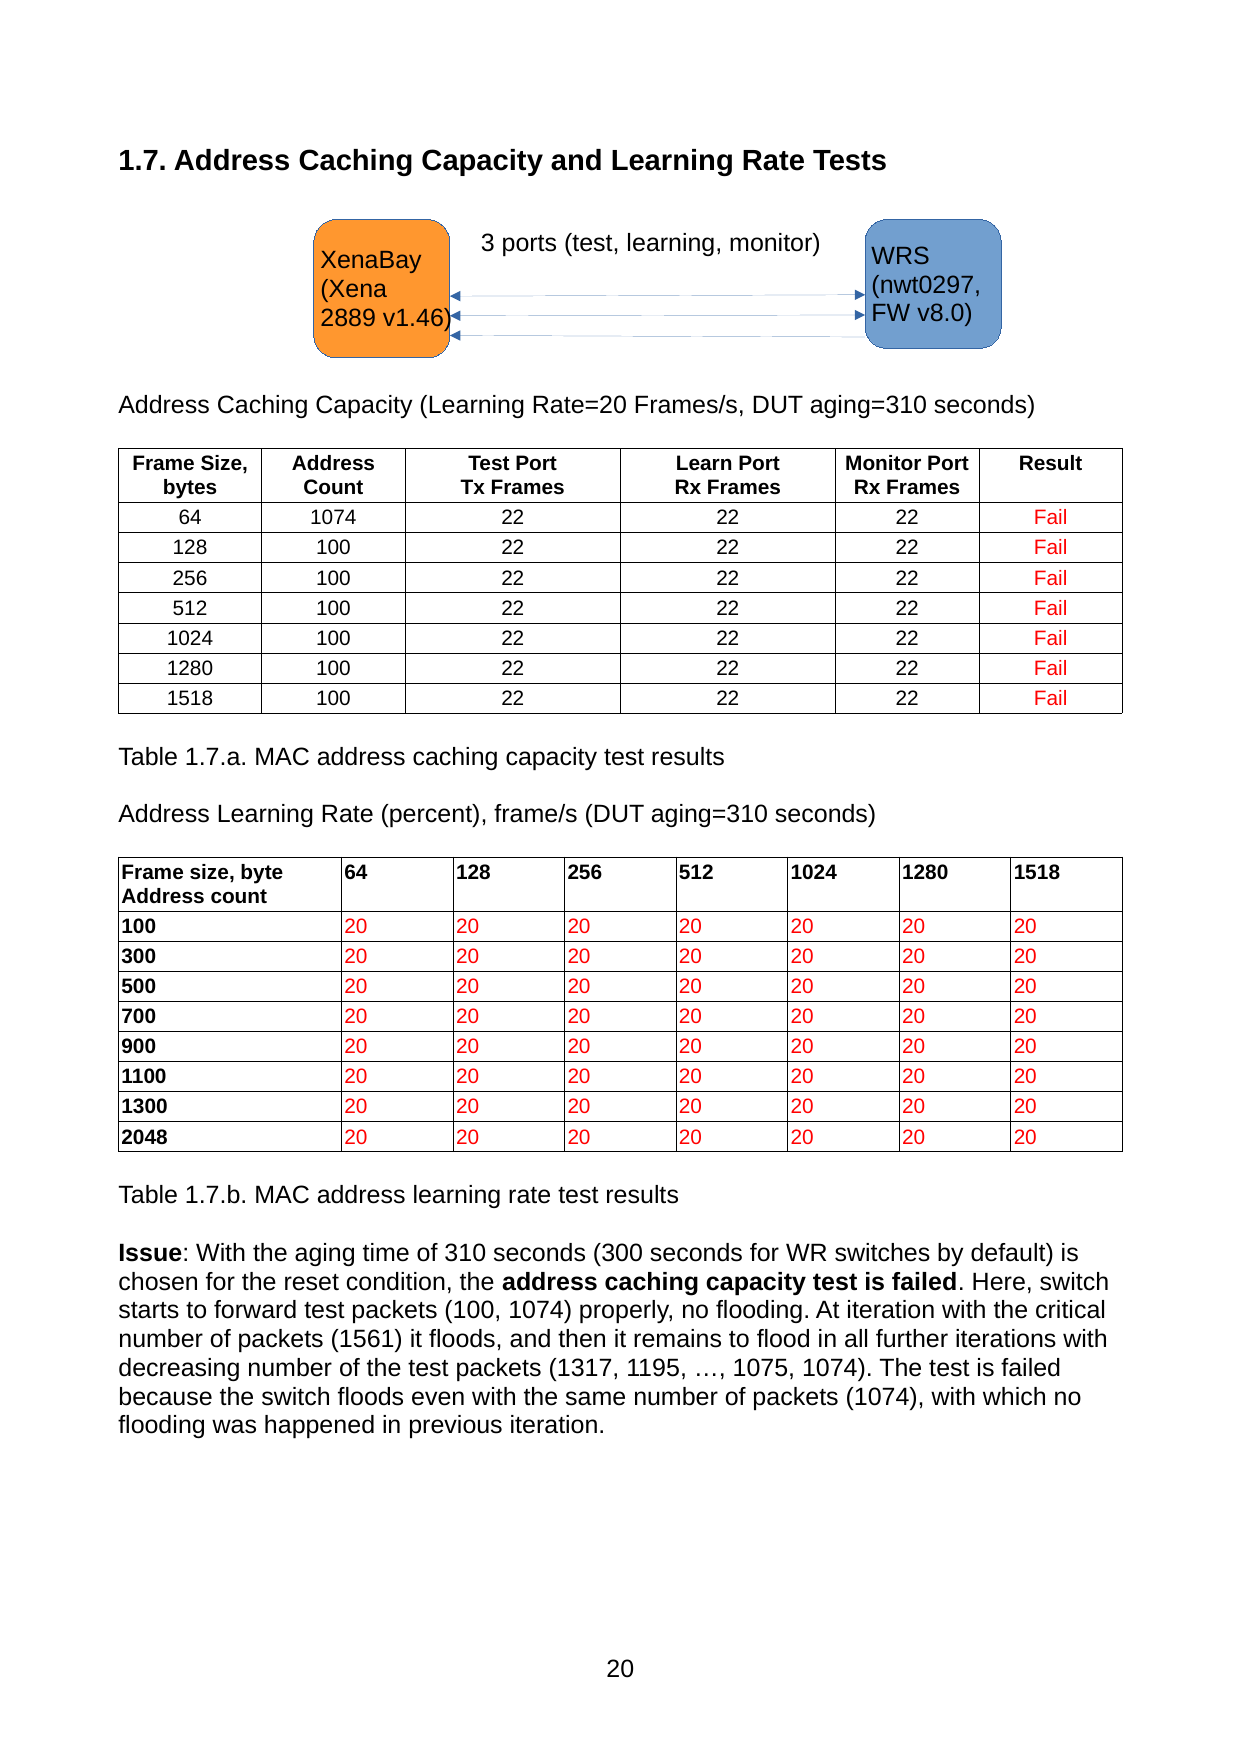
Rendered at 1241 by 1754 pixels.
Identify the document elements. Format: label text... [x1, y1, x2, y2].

table_cell 20 [1011, 1092, 1122, 1121]
table_cell 20 [342, 942, 453, 971]
table_cell 20 [677, 1122, 787, 1151]
table_cell 1280 [119, 654, 261, 683]
table_cell 20 [900, 972, 1010, 1001]
table_cell 20 [900, 912, 1010, 941]
table_cell 20 [342, 912, 453, 941]
table_cell 22 [836, 563, 979, 592]
table_cell 20 [788, 1122, 899, 1151]
table_cell 300 [119, 942, 341, 971]
table_cell 20 [677, 942, 787, 971]
table_cell 22 [621, 503, 835, 532]
table_cell 100 [262, 684, 405, 713]
table_cell 22 [621, 624, 835, 652]
table_cell 22 [621, 593, 835, 622]
table_header 1280 [900, 858, 1010, 911]
table_cell 20 [454, 1092, 564, 1121]
table_cell 20 [900, 942, 1010, 971]
text Table 1.7.a. MAC address caching capacity test results [118, 742, 1122, 770]
table_cell 128 [119, 533, 261, 562]
table_cell 20 [900, 1032, 1010, 1061]
table_header Address Count [262, 449, 405, 502]
table_cell 20 [565, 1002, 676, 1031]
table_header Monitor Port Rx Frames [836, 449, 979, 502]
table_cell 22 [621, 563, 835, 592]
table_header Frame size, byte Address count [119, 858, 341, 911]
table_cell 20 [788, 1062, 899, 1091]
table_header 256 [565, 858, 676, 911]
table_cell 20 [565, 1062, 676, 1091]
table_cell 20 [677, 972, 787, 1001]
table_header Test Port Tx Frames [406, 449, 620, 502]
table_cell 20 [454, 942, 564, 971]
table_cell 700 [119, 1002, 341, 1031]
table_cell 20 [342, 1002, 453, 1031]
table_cell 20 [454, 1062, 564, 1091]
table_cell 500 [119, 972, 341, 1001]
table_cell 20 [788, 912, 899, 941]
table_cell 20 [900, 1062, 1010, 1091]
table_cell 20 [677, 1062, 787, 1091]
table_cell 20 [1011, 1122, 1122, 1151]
table_cell 512 [119, 593, 261, 622]
table_cell 20 [1011, 1062, 1122, 1091]
table_cell 22 [621, 533, 835, 562]
table_cell 20 [342, 1122, 453, 1151]
subtitle 1.7. Address Caching Capacity and Learning Rate Tests [118, 143, 1122, 177]
table_cell 20 [677, 1002, 787, 1031]
table_cell 100 [262, 563, 405, 592]
table_cell 100 [262, 593, 405, 622]
table_header 1024 [788, 858, 899, 911]
table_cell 20 [565, 972, 676, 1001]
text Address Learning Rate (percent), frame/s (DUT aging=310 seconds) [118, 799, 1122, 828]
table_cell 1300 [119, 1092, 341, 1121]
table_cell 22 [836, 593, 979, 622]
table_cell 20 [788, 1032, 899, 1061]
table_cell 100 [119, 912, 341, 941]
table_cell 22 [836, 624, 979, 652]
table_cell 20 [1011, 942, 1122, 971]
table_cell 20 [900, 1092, 1010, 1121]
table_cell 2048 [119, 1122, 341, 1151]
table_cell 20 [565, 942, 676, 971]
table_cell 20 [788, 942, 899, 971]
table_cell 22 [406, 593, 620, 622]
table_cell 20 [900, 1122, 1010, 1151]
table_cell Fail [980, 654, 1122, 683]
table_cell Fail [980, 593, 1122, 622]
table_cell 64 [119, 503, 261, 532]
table_cell 20 [677, 1092, 787, 1121]
table_cell 20 [677, 912, 787, 941]
table_cell 1518 [119, 684, 261, 713]
table_header 64 [342, 858, 453, 911]
table_cell 22 [621, 654, 835, 683]
text Address Caching Capacity (Learning Rate=20 Frames/s, DUT aging=310 seconds) [118, 390, 1122, 419]
table_cell 20 [342, 1032, 453, 1061]
table_cell 900 [119, 1032, 341, 1061]
table_cell 100 [262, 533, 405, 562]
table_cell 20 [454, 972, 564, 1001]
table_cell 1024 [119, 624, 261, 652]
table_header Result [980, 449, 1122, 502]
table_cell 22 [836, 503, 979, 532]
table_cell 22 [406, 503, 620, 532]
table_header 128 [454, 858, 564, 911]
table_cell 20 [1011, 1032, 1122, 1061]
table_cell 20 [565, 1092, 676, 1121]
table_header Frame Size, bytes [119, 449, 261, 502]
table_cell 22 [406, 624, 620, 652]
table_cell 20 [1011, 972, 1122, 1001]
table_cell 1100 [119, 1062, 341, 1091]
table_cell 22 [836, 654, 979, 683]
table_cell 256 [119, 563, 261, 592]
table_cell 20 [565, 1122, 676, 1151]
table_cell 20 [1011, 1002, 1122, 1031]
table_cell Fail [980, 684, 1122, 713]
table_cell 20 [342, 1092, 453, 1121]
table_cell 20 [677, 1032, 787, 1061]
table_cell 22 [406, 684, 620, 713]
table_cell 20 [565, 1032, 676, 1061]
table_cell 20 [788, 972, 899, 1001]
table_cell Fail [980, 503, 1122, 532]
table_cell Fail [980, 533, 1122, 562]
table_header 1518 [1011, 858, 1122, 911]
table_cell 20 [454, 912, 564, 941]
table_cell 22 [406, 533, 620, 562]
text Issue: With the aging time of 310 seconds (300 seconds for WR switches by default) is chosen for the reset condition, the address caching capacity test is failed. Here, switch starts to forward test packets (100, 1074) properly, no flooding. At iteration with the critical number of packets (1561) it floods, and then it remains to flood in all further iterations with decreasing number of the test packets (1317, 1195, …, 1075, 1074). The test is failed because the switch floods even with the same number of packets (1074), with which no flooding was happened in previous iteration. [118, 1238, 1122, 1439]
table_cell 22 [836, 533, 979, 562]
table_cell 20 [900, 1002, 1010, 1031]
table_cell Fail [980, 563, 1122, 592]
table_cell 20 [565, 912, 676, 941]
table_cell 20 [454, 1122, 564, 1151]
table_cell Fail [980, 624, 1122, 652]
table_cell 1074 [262, 503, 405, 532]
table_cell 20 [342, 1062, 453, 1091]
table_header Learn Port Rx Frames [621, 449, 835, 502]
table_cell 22 [406, 563, 620, 592]
table_cell 20 [454, 1032, 564, 1061]
table_cell 22 [406, 654, 620, 683]
table_cell 20 [788, 1002, 899, 1031]
table_cell 100 [262, 654, 405, 683]
table_cell 100 [262, 624, 405, 652]
table_cell 20 [1011, 912, 1122, 941]
table_cell 22 [621, 684, 835, 713]
table_cell 22 [836, 684, 979, 713]
table_cell 20 [454, 1002, 564, 1031]
table_cell 20 [788, 1092, 899, 1121]
table_cell 20 [342, 972, 453, 1001]
table_header 512 [677, 858, 787, 911]
text Table 1.7.b. MAC address learning rate test results [118, 1180, 1122, 1209]
